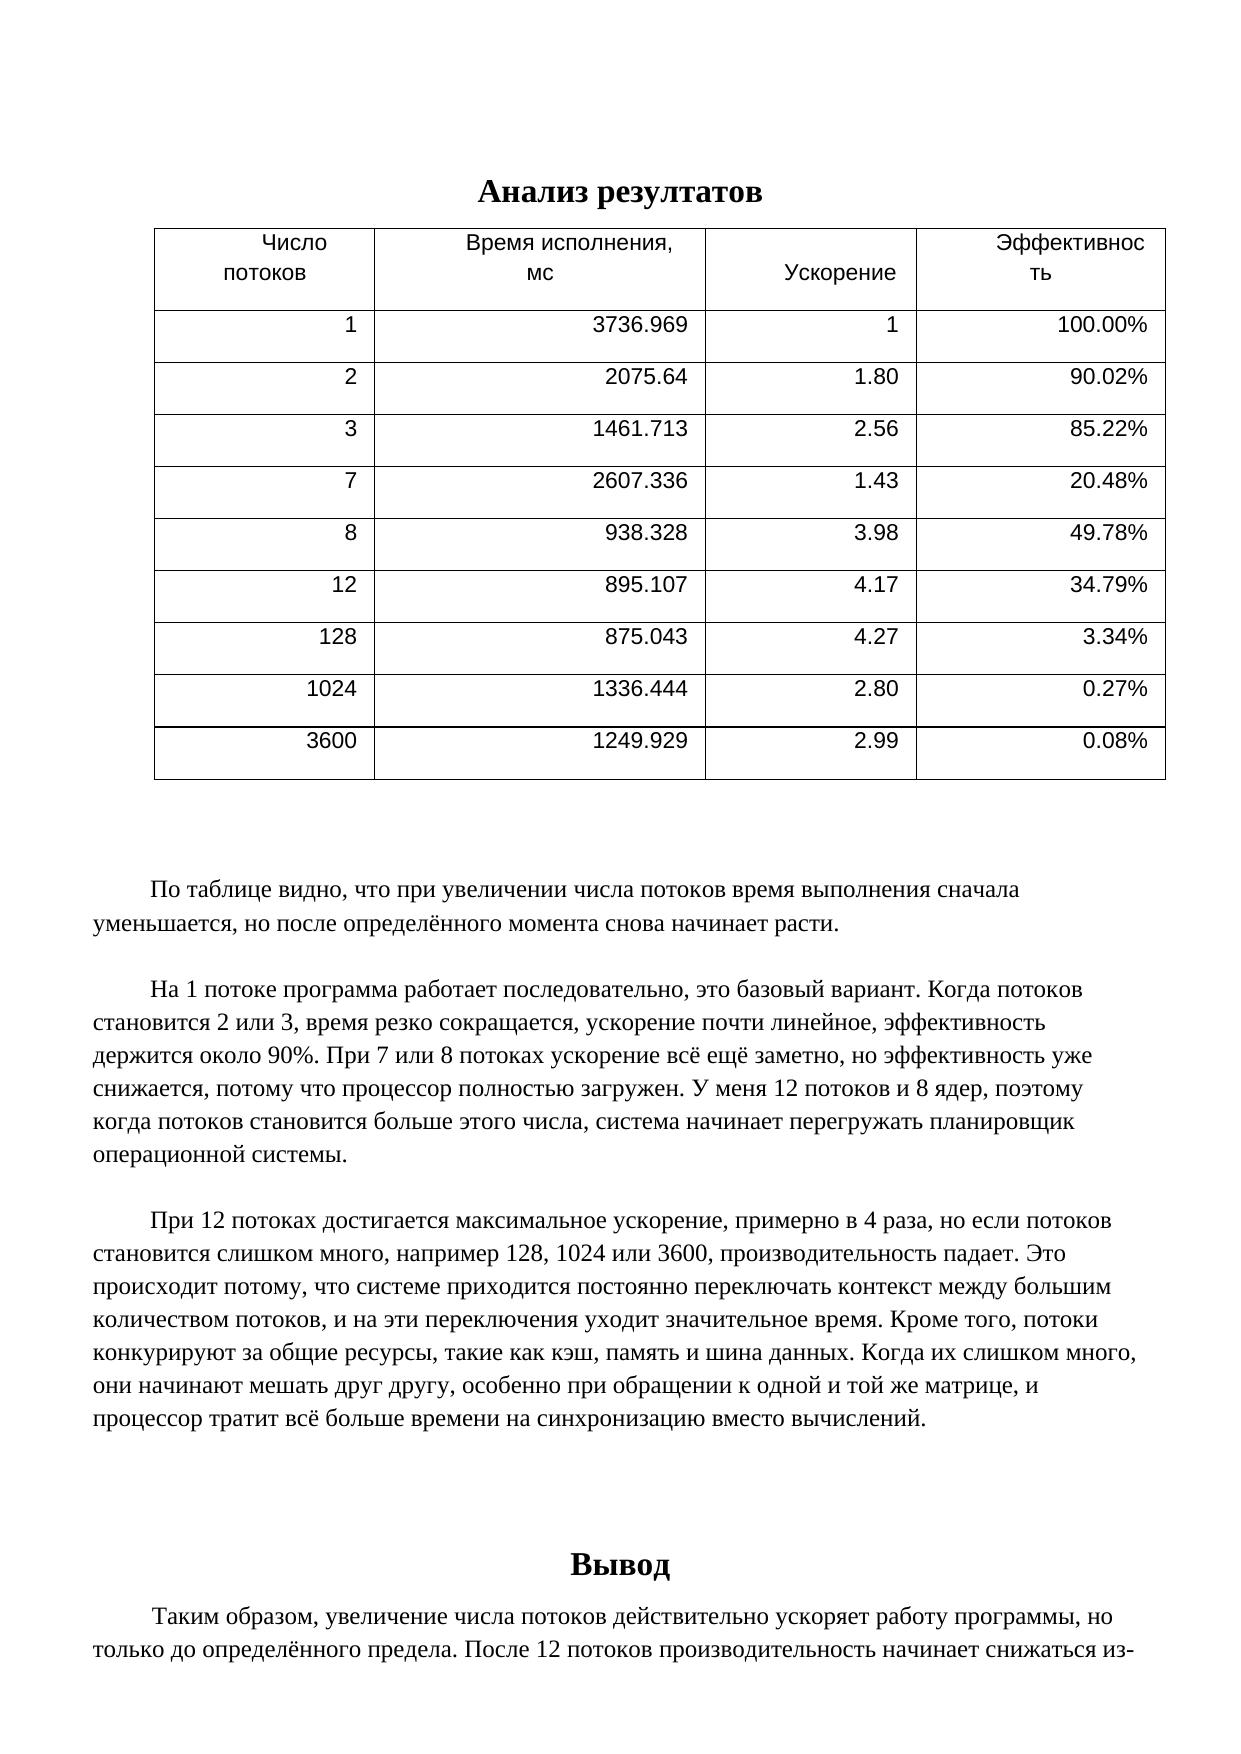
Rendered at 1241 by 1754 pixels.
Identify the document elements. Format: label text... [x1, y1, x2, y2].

table_cell 2075.64 [375, 363, 705, 414]
table_cell 7 [155, 467, 374, 518]
table_cell 34.79% [917, 571, 1165, 622]
table_cell 12 [155, 571, 374, 622]
table_cell 938.328 [375, 519, 705, 570]
table_cell 4.17 [706, 571, 916, 622]
table_cell 875.043 [375, 623, 705, 674]
table_cell 85.22% [917, 415, 1165, 466]
table_cell 4.27 [706, 623, 916, 674]
table_cell 3600 [155, 728, 374, 778]
table_cell 895.107 [375, 571, 705, 622]
table_cell 8 [155, 519, 374, 570]
table_header Число потоков [155, 229, 374, 310]
table_cell 3.34% [917, 623, 1165, 674]
table_cell 3 [155, 415, 374, 466]
table_cell 1.80 [706, 363, 916, 414]
table_cell 2607.336 [375, 467, 705, 518]
text Таким образом, увеличение числа потоков действительно ускоряет работу программы, но только до определённого предела. После 12 потоков производительность начинает снижаться из- [93, 1601, 1147, 1662]
text По таблице видно, что при увеличении числа потоков время выполнения сначала уменьшается, но после определённого момента снова начинает расти. [93, 874, 1147, 936]
table_cell 2.99 [706, 728, 916, 778]
table_cell 0.27% [917, 675, 1165, 726]
table_header Время исполнения, мс [375, 229, 705, 310]
table_cell 2.80 [706, 675, 916, 726]
table_header Ускорение [706, 229, 916, 310]
table_cell 49.78% [917, 519, 1165, 570]
table_cell 3736.969 [375, 311, 705, 362]
table_cell 20.48% [917, 467, 1165, 518]
table_cell 2.56 [706, 415, 916, 466]
table_cell 1.43 [706, 467, 916, 518]
table_cell 100.00% [917, 311, 1165, 362]
table_cell 90.02% [917, 363, 1165, 414]
table_header Эффективность [917, 229, 1165, 310]
text Вывод [93, 1544, 1147, 1582]
table_cell 1336.444 [375, 675, 705, 726]
table_cell 3.98 [706, 519, 916, 570]
table_cell 1249.929 [375, 728, 705, 778]
text На 1 потоке программа работает последовательно, это базовый вариант. Когда потоков становится 2 или 3, время резко сокращается, ускорение почти линейное, эффективность держится около 90%. При 7 или 8 потоках ускорение всё ещё заметно, но эффективность уже снижается, потому что процессор полностью загружен. У меня 12 потоков и 8 ядер, поэтому когда потоков становится больше этого числа, система начинает перегружать планировщик операционной системы. [93, 974, 1147, 1168]
table_cell 1461.713 [375, 415, 705, 466]
table_cell 1 [155, 311, 374, 362]
table_cell 0.08% [917, 728, 1165, 778]
table_cell 1 [706, 311, 916, 362]
table_cell 1024 [155, 675, 374, 726]
table_cell 2 [155, 363, 374, 414]
table_cell 128 [155, 623, 374, 674]
text Анализ резултатов [93, 171, 1147, 209]
text При 12 потоках достигается максимальное ускорение, примерно в 4 раза, но если потоков становится слишком много, например 128, 1024 или 3600, производительность падает. Это происходит потому, что системе приходится постоянно переключать контекст между большим количеством потоков, и на эти переключения уходит значительное время. Кроме того, потоки конкурируют за общие ресурсы, такие как кэш, память и шина данных. Когда их слишком много, они начинают мешать друг другу, особенно при обращении к одной и той же матрице, и процессор тратит всё больше времени на синхронизацию вместо вычислений. [93, 1205, 1147, 1432]
